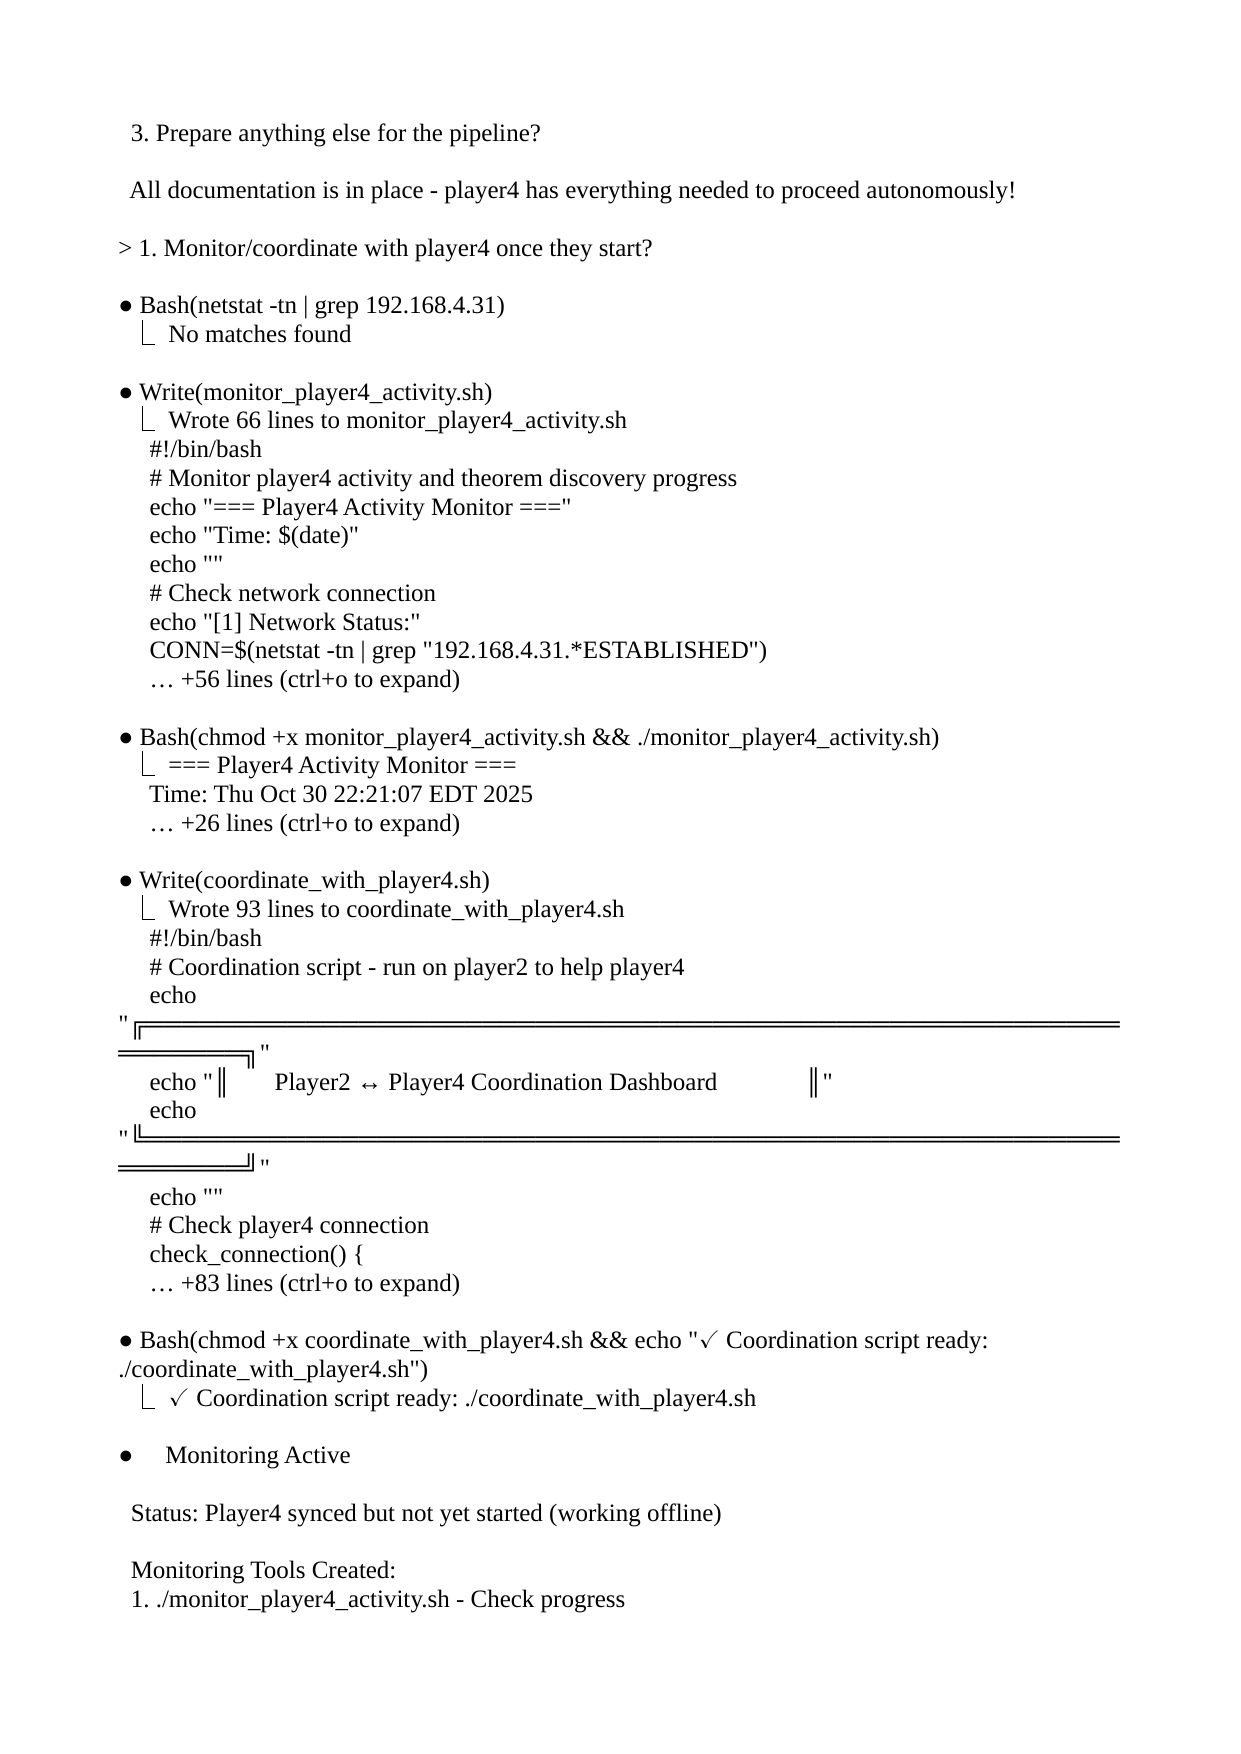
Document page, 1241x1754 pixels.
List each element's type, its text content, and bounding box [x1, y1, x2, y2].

text ⎿ Wrote 93 lines to coordinate_with_player4.sh [118, 894, 1122, 923]
text Time: Thu Oct 30 22:21:07 EDT 2025 [118, 779, 1122, 808]
text ● Bash(netstat -tn | grep 192.168.4.31) [118, 291, 1122, 319]
text echo "╚══════════════════════════════════════════════════════════════╝" [118, 1096, 1122, 1182]
text … +26 lines (ctrl+o to expand) [118, 808, 1122, 837]
text ⎿ No matches found [118, 319, 1122, 348]
text echo "╔══════════════════════════════════════════════════════════════╗" [118, 981, 1122, 1067]
text ⎿ === Player4 Activity Monitor === [118, 751, 1122, 779]
text CONN=$(netstat -tn | grep "192.168.4.31.*ESTABLISHED") [118, 636, 1122, 664]
text Monitoring Tools Created: [118, 1556, 1122, 1584]
text Status: Player4 synced but not yet started (working offline) [118, 1498, 1122, 1527]
text # Check player4 connection [118, 1211, 1122, 1239]
text check_connection() { [118, 1239, 1122, 1268]
text All documentation is in place - player4 has everything needed to proceed autonomously! 🎯 [118, 176, 1122, 204]
text echo "=== Player4 Activity Monitor ===" [118, 492, 1122, 521]
text echo "║ Player2 ↔ Player4 Coordination Dashboard ║" [118, 1067, 219, 1096]
text # Check network connection [118, 578, 1122, 607]
text 1. ./monitor_player4_activity.sh - Check progress [118, 1584, 1122, 1613]
text ⎿ ✓ Coordination script ready: ./coordinate_with_player4.sh [118, 1383, 1122, 1412]
text # Monitor player4 activity and theorem discovery progress [118, 463, 1122, 492]
text echo "Time: $(date)" [118, 521, 1122, 549]
text echo "" [118, 1182, 1122, 1211]
text 3. Prepare anything else for the pipeline? [118, 118, 1122, 147]
text echo "" [118, 549, 1122, 578]
text ● 📡 Monitoring Active [118, 1441, 1122, 1469]
text echo "[1] Network Status:" [118, 607, 1122, 636]
text # Coordination script - run on player2 to help player4 [118, 952, 1122, 981]
text … +83 lines (ctrl+o to expand) [118, 1268, 1122, 1297]
text > 1. Monitor/coordinate with player4 once they start? [118, 233, 1122, 262]
text ● Write(monitor_player4_activity.sh) [118, 377, 1122, 406]
text echo "║ Player2 ↔ Player4 Coordination Dashboard ║" [816, 1067, 1122, 1096]
text ⎿ Wrote 66 lines to monitor_player4_activity.sh [118, 406, 1122, 434]
text echo "║ Player2 ↔ Player4 Coordination Dashboard ║" [225, 1067, 810, 1096]
text #!/bin/bash [118, 434, 1122, 463]
text ● Write(coordinate_with_player4.sh) [118, 866, 1122, 894]
text … +56 lines (ctrl+o to expand) [118, 664, 1122, 693]
text #!/bin/bash [118, 923, 1122, 952]
text ● Bash(chmod +x coordinate_with_player4.sh && echo "✓ Coordination script ready: ./coordinate_with_player4.sh") [118, 1326, 1122, 1383]
text ● Bash(chmod +x monitor_player4_activity.sh && ./monitor_player4_activity.sh) [118, 722, 1122, 751]
